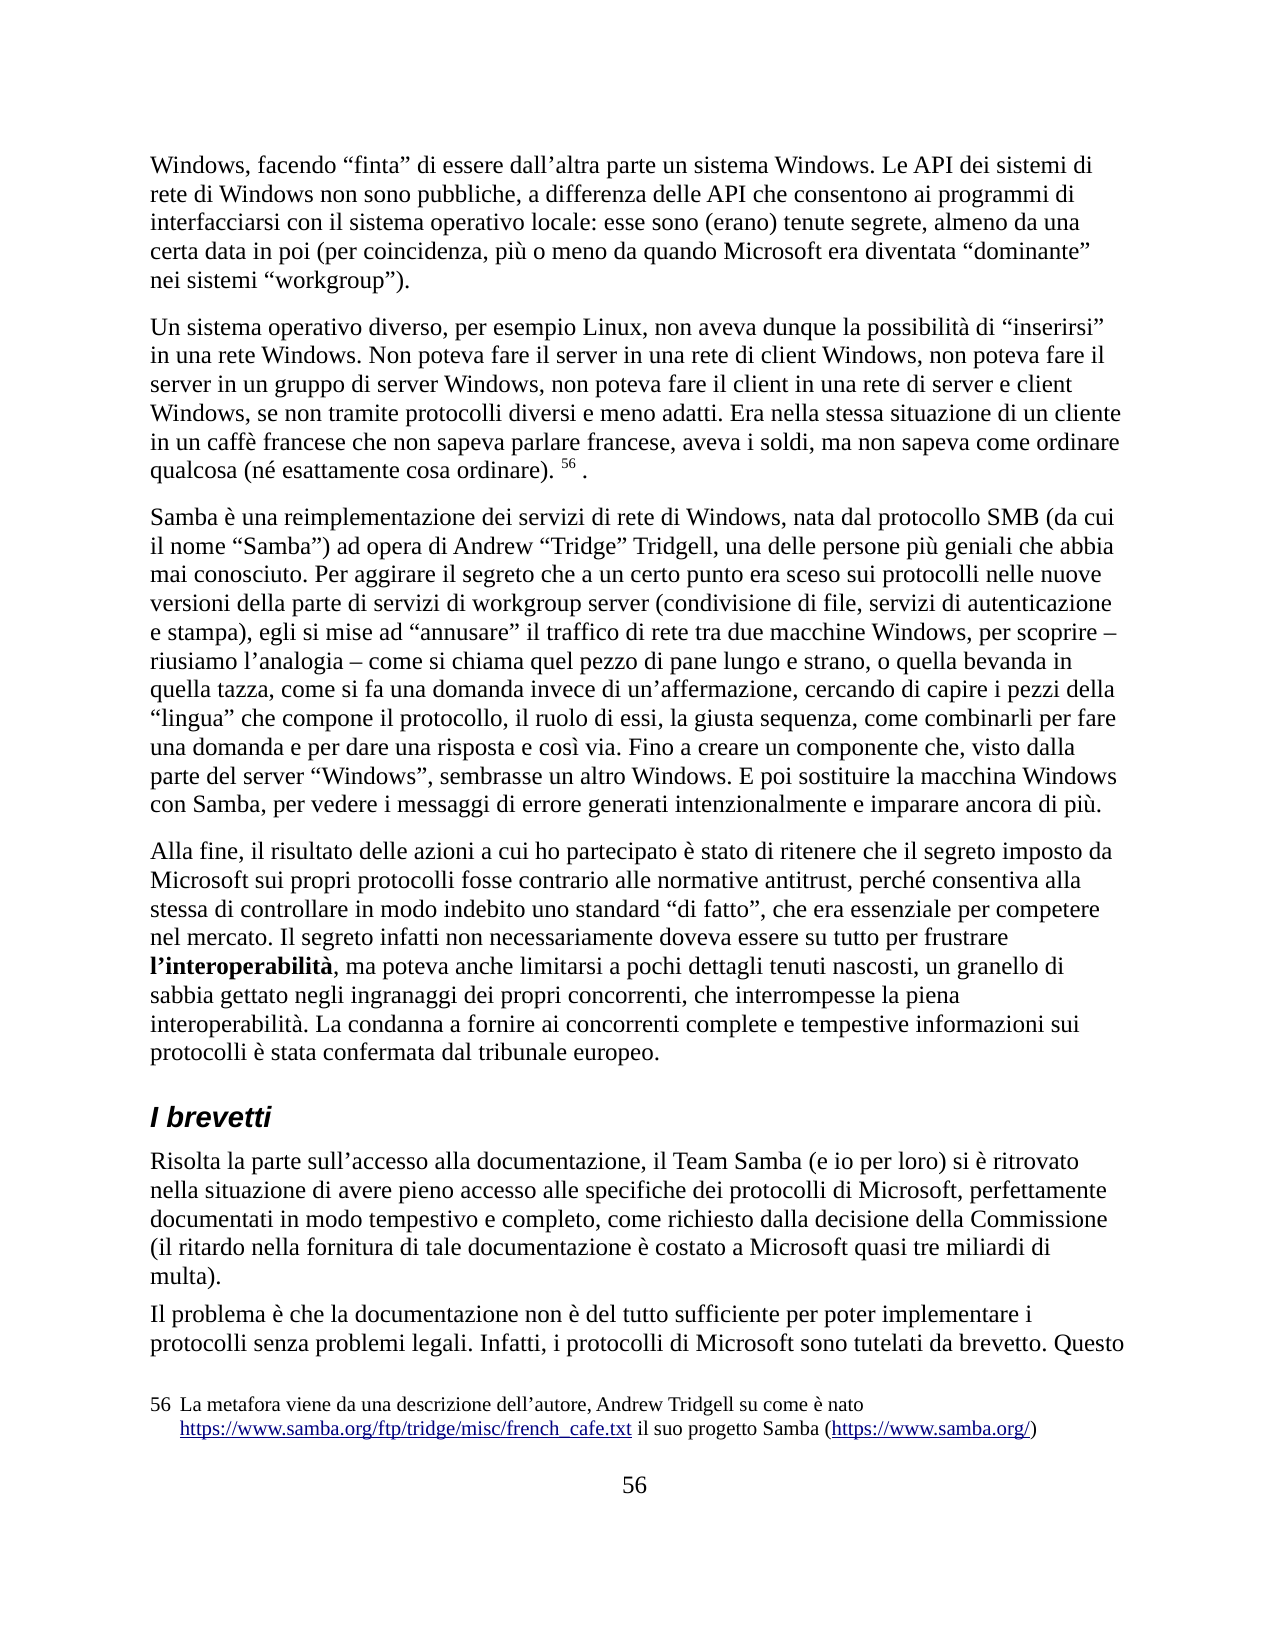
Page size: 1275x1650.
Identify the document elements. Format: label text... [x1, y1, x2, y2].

subtitle I brevetti [150, 1100, 1125, 1134]
text Alla fine, il risultato delle azioni a cui ho partecipato è stato di ritenere che il segreto imposto da Microsoft sui propri protocolli fosse contrario alle normative antitrust, perché consentiva alla stessa di controllare in modo indebito uno standard “di fatto”, che era essenziale per competere nel mercato. Il segreto infatti non necessariamente doveva essere su tutto per frustrare l’interoperabilità, ma poteva anche limitarsi a pochi dettagli tenuti nascosti, un granello di sabbia gettato negli ingranaggi dei propri concorrenti, che interrompesse la piena interoperabilità. La condanna a fornire ai concorrenti complete e tempestive informazioni sui protocolli è stata confermata dal tribunale europeo. [150, 836, 1125, 1066]
text Windows, facendo “finta” di essere dall’altra parte un sistema Windows. Le API dei sistemi di rete di Windows non sono pubbliche, a differenza delle API che consentono ai programmi di interfacciarsi con il sistema operativo locale: esse sono (erano) tenute segrete, almeno da una certa data in poi (per coincidenza, più o meno da quando Microsoft era diventata “dominante” nei sistemi “workgroup”). [150, 150, 1125, 294]
text La metafora viene da una descrizione dell’autore, Andrew Tridgell su come è nato https://www.samba.org/ftp/tridge/misc/french_cafe.txt il suo progetto Samba (https://www.samba.org/) [150, 1392, 1125, 1440]
text Un sistema operativo diverso, per esempio Linux, non aveva dunque la possibilità di “inserirsi” in una rete Windows. Non poteva fare il server in una rete di client Windows, non poteva fare il server in un gruppo di server Windows, non poteva fare il client in una rete di server e client Windows, se non tramite protocolli diversi e meno adatti. Era nella stessa situazione di un cliente in un caffè francese che non sapeva parlare francese, aveva i soldi, ma non sapeva come ordinare qualcosa (né esattamente cosa ordinare). . [150, 312, 1125, 484]
text Risolta la parte sull’accesso alla documentazione, il Team Samba (e io per loro) si è ritrovato nella situazione di avere pieno accesso alle specifiche dei protocolli di Microsoft, perfettamente documentati in modo tempestivo e completo, come richiesto dalla decisione della Commissione (il ritardo nella fornitura di tale documentazione è costato a Microsoft quasi tre miliardi di multa). [150, 1146, 1125, 1290]
text Samba è una reimplementazione dei servizi di rete di Windows, nata dal protocollo SMB (da cui il nome “Samba”) ad opera di Andrew “Tridge” Tridgell, una delle persone più geniali che abbia mai conosciuto. Per aggirare il segreto che a un certo punto era sceso sui protocolli nelle nuove versioni della parte di servizi di workgroup server (condivisione di file, servizi di autenticazione e stampa), egli si mise ad “annusare” il traffico di rete tra due macchine Windows, per scoprire – riusiamo l’analogia – come si chiama quel pezzo di pane lungo e strano, o quella bevanda in quella tazza, come si fa una domanda invece di un’affermazione, cercando di capire i pezzi della “lingua” che compone il protocollo, il ruolo di essi, la giusta sequenza, come combinarli per fare una domanda e per dare una risposta e così via. Fino a creare un componente che, visto dalla parte del server “Windows”, sembrasse un altro Windows. E poi sostituire la macchina Windows con Samba, per vedere i messaggi di errore generati intenzionalmente e imparare ancora di più. [150, 502, 1125, 818]
text Il problema è che la documentazione non è del tutto sufficiente per poter implementare i protocolli senza problemi legali. Infatti, i protocolli di Microsoft sono tutelati da brevetto. Questo [150, 1299, 1125, 1356]
